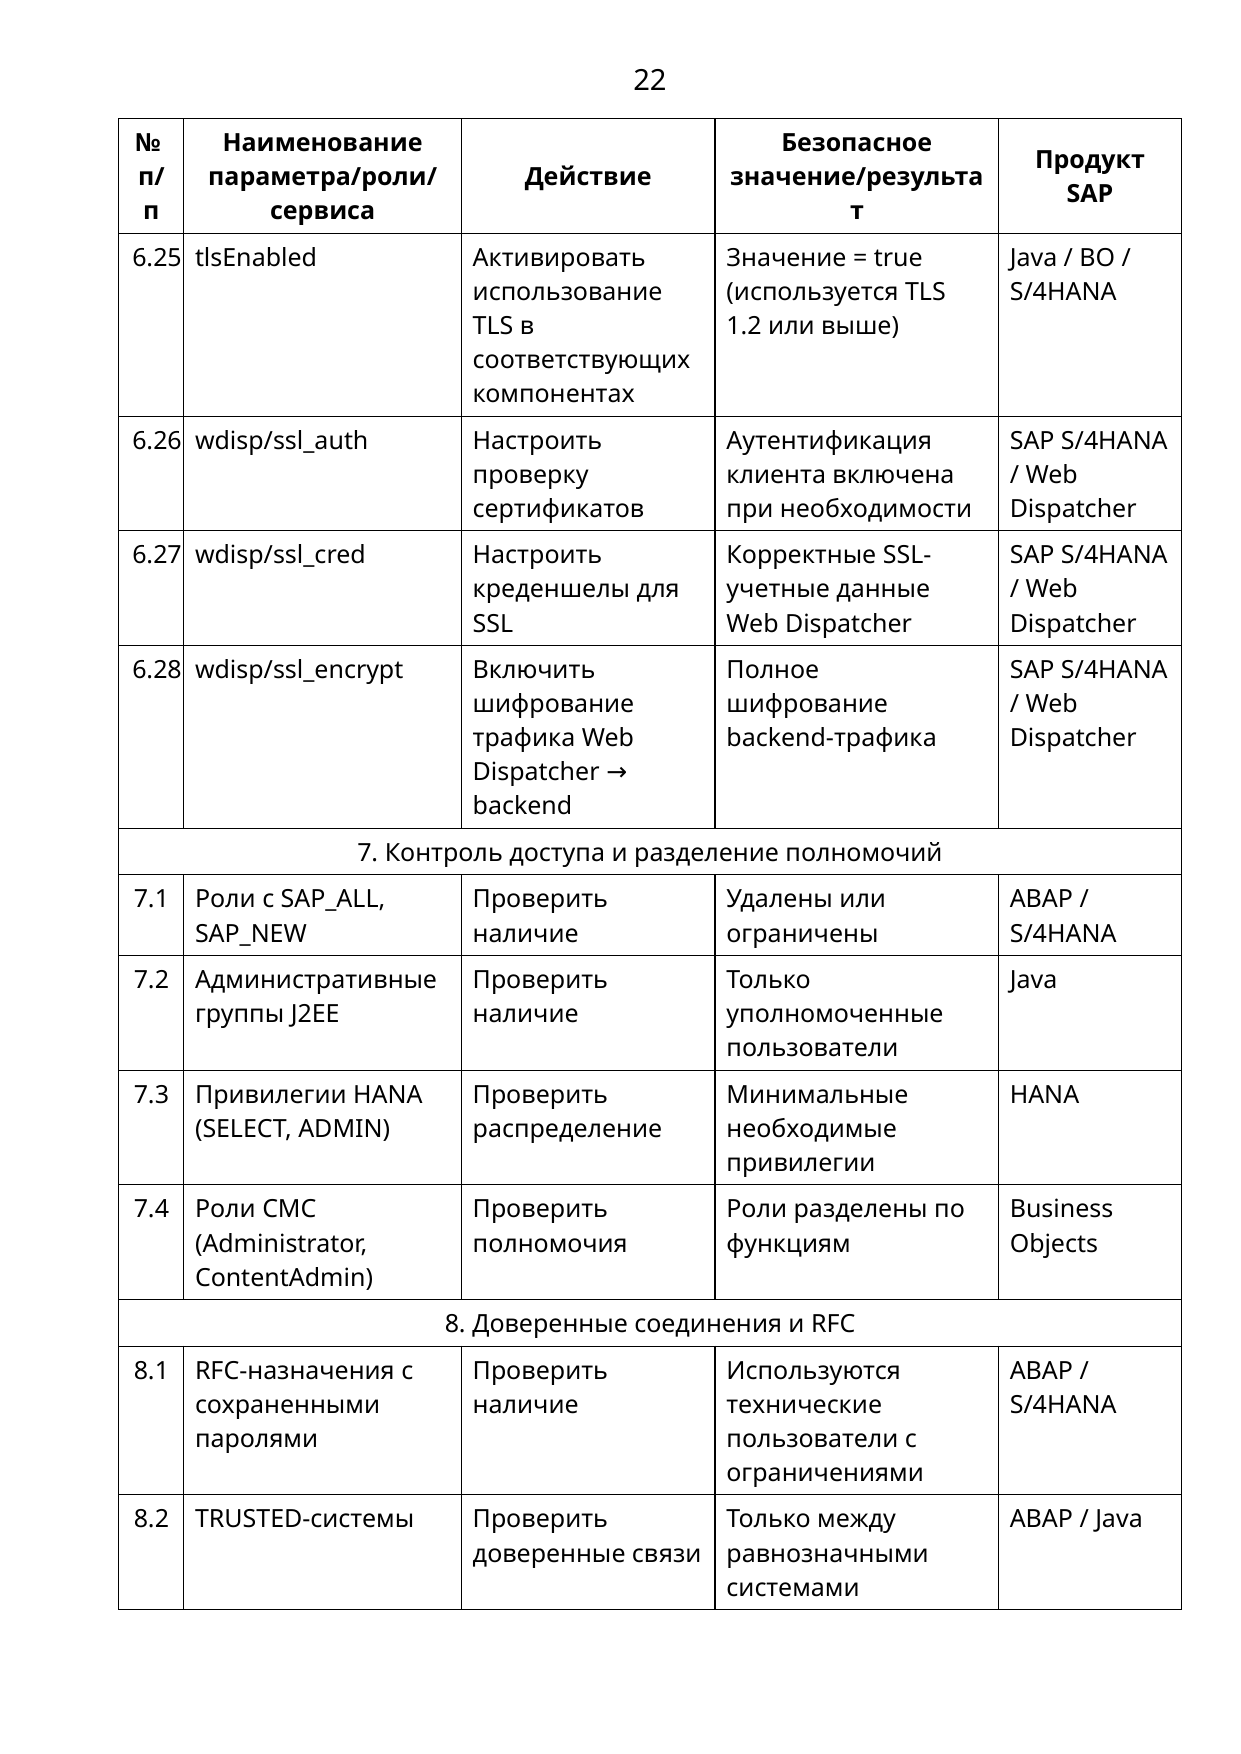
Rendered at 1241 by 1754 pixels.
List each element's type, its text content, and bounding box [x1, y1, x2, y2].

table_cell 6.25 [119, 234, 183, 416]
table_cell 7.2 [119, 956, 183, 1070]
table_cell Используются технические пользователи с ограничениями [716, 1347, 998, 1494]
table_cell Только уполномоченные пользователи [716, 956, 998, 1070]
table_cell Минимальные необходимые привилегии [716, 1071, 998, 1184]
table_header Действие [462, 119, 714, 233]
table_cell 8. Доверенные соединения и RFC [119, 1300, 1181, 1346]
table_cell 6.26 [119, 417, 183, 530]
table_cell Административные группы J2EE [184, 956, 461, 1070]
table_cell Корректные SSL-учетные данные Web Dispatcher [716, 531, 998, 645]
table_cell ABAP / S/4HANA [999, 875, 1181, 955]
table_cell TRUSTED-системы [184, 1495, 461, 1609]
table_cell Java / BO / S/4HANA [999, 234, 1181, 416]
table_cell 8.1 [119, 1347, 183, 1494]
table_cell 7. Контроль доступа и разделение полномочий [119, 829, 1181, 874]
table_cell HANA [999, 1071, 1181, 1184]
table_header Продукт SAP [999, 119, 1181, 233]
table_cell Business Objects [999, 1185, 1181, 1299]
table_cell wdisp/ssl_auth [184, 417, 461, 530]
table_cell 6.27 [119, 531, 183, 645]
table_cell RFC-назначения с сохраненными паролями [184, 1347, 461, 1494]
table_header № п/п [119, 119, 183, 233]
table_cell 7.4 [119, 1185, 183, 1299]
table_cell Роли CMC (Administrator, ContentAdmin) [184, 1185, 461, 1299]
table_cell ABAP / Java [999, 1495, 1181, 1609]
table_cell Полное шифрование backend-трафика [716, 646, 998, 828]
table_cell Роли с SAP_ALL, SAP_NEW [184, 875, 461, 955]
table_cell Проверить наличие [462, 875, 714, 955]
table_cell Только между равнозначными системами [716, 1495, 998, 1609]
table_cell ABAP / S/4HANA [999, 1347, 1181, 1494]
table_cell tlsEnabled [184, 234, 461, 416]
table_cell 7.1 [119, 875, 183, 955]
table_header Наименование параметра/роли/ сервиса [184, 119, 461, 233]
table_cell Привилегии HANA (SELECT, ADMIN) [184, 1071, 461, 1184]
table_cell Проверить доверенные связи [462, 1495, 714, 1609]
table_cell Роли разделены по функциям [716, 1185, 998, 1299]
table_cell 6.28 [119, 646, 183, 828]
table_cell Проверить наличие [462, 1347, 714, 1494]
table_cell SAP S/4HANA / Web Dispatcher [999, 531, 1181, 645]
table_cell wdisp/ssl_encrypt [184, 646, 461, 828]
table_cell Активировать использование TLS в соответствующих компонентах [462, 234, 714, 416]
table_cell SAP S/4HANA / Web Dispatcher [999, 417, 1181, 530]
table_cell SAP S/4HANA / Web Dispatcher [999, 646, 1181, 828]
table_cell Значение = true (используется TLS 1.2 или выше) [716, 234, 998, 416]
table_cell Проверить наличие [462, 956, 714, 1070]
table_cell Настроить креденшелы для SSL [462, 531, 714, 645]
table_header Безопасное значение/результат [716, 119, 998, 233]
table_cell 7.3 [119, 1071, 183, 1184]
table_cell Настроить проверку сертификатов [462, 417, 714, 530]
table_cell Проверить распределение [462, 1071, 714, 1184]
table_cell wdisp/ssl_cred [184, 531, 461, 645]
table_cell Java [999, 956, 1181, 1070]
table_cell Включить шифрование трафика Web Dispatcher → backend [462, 646, 714, 828]
table_cell Проверить полномочия [462, 1185, 714, 1299]
table_cell Аутентификация клиента включена при необходимости [716, 417, 998, 530]
table_cell 8.2 [119, 1495, 183, 1609]
table_cell Удалены или ограничены [716, 875, 998, 955]
